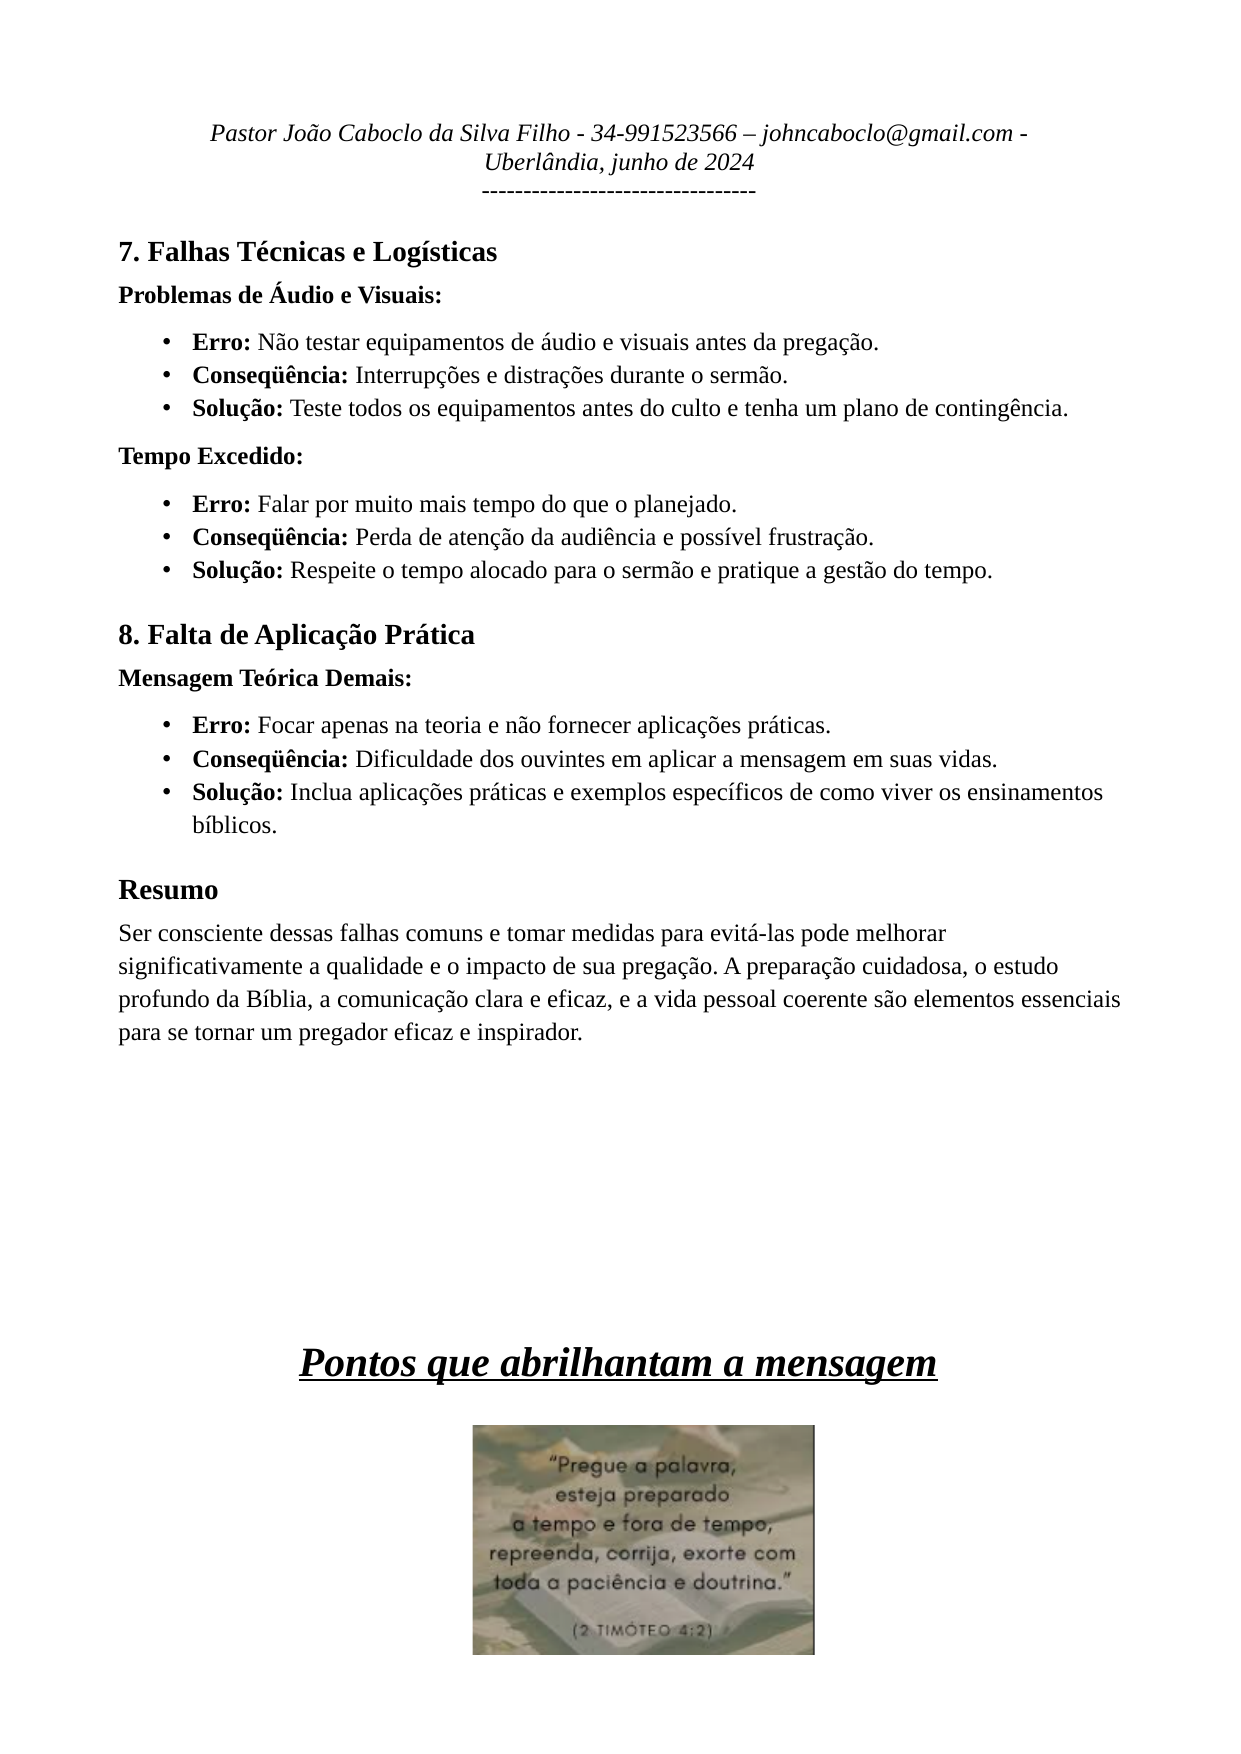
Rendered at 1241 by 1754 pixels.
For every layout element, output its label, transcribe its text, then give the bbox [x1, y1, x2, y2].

subtitle Resumo [118, 872, 1122, 905]
list Solução: Teste todos os equipamentos antes do culto e tenha um plano de contingência. [162, 393, 1122, 422]
list Conseqüência: Dificuldade dos ouvintes em aplicar a mensagem em suas vidas. [162, 744, 1122, 772]
text Mensagem Teórica Demais: [118, 663, 1122, 692]
text Ser consciente dessas falhas comuns e tomar medidas para evitá-las pode melhorar significativamente a qualidade e o impacto de sua pregação. A preparação cuidadosa, o estudo profundo da Bíblia, a comunicação clara e eficaz, e a vida pessoal coerente são elementos essenciais para se tornar um pregador eficaz e inspirador. [118, 918, 1122, 1046]
list Solução: Respeite o tempo alocado para o sermão e pratique a gestão do tempo. [162, 555, 1122, 583]
text Problemas de Áudio e Visuais: [118, 280, 1122, 309]
picture [472, 1425, 815, 1655]
list Erro: Não testar equipamentos de áudio e visuais antes da pregação. [162, 327, 1122, 356]
list Solução: Inclua aplicações práticas e exemplos específicos de como viver os ensinamentos bíblicos. [162, 777, 1122, 838]
subtitle 7. Falhas Técnicas e Logísticas [118, 234, 1122, 267]
list Conseqüência: Perda de atenção da audiência e possível frustração. [162, 522, 1122, 551]
text Pontos que abrilhantam a mensagem [118, 1337, 1122, 1385]
list Conseqüência: Interrupções e distrações durante o sermão. [162, 361, 1122, 389]
list Erro: Focar apenas na teoria e não fornecer aplicações práticas. [162, 711, 1122, 739]
subtitle 8. Falta de Aplicação Prática [118, 617, 1122, 651]
text Tempo Excedido: [118, 441, 1122, 470]
list Erro: Falar por muito mais tempo do que o planejado. [162, 489, 1122, 517]
